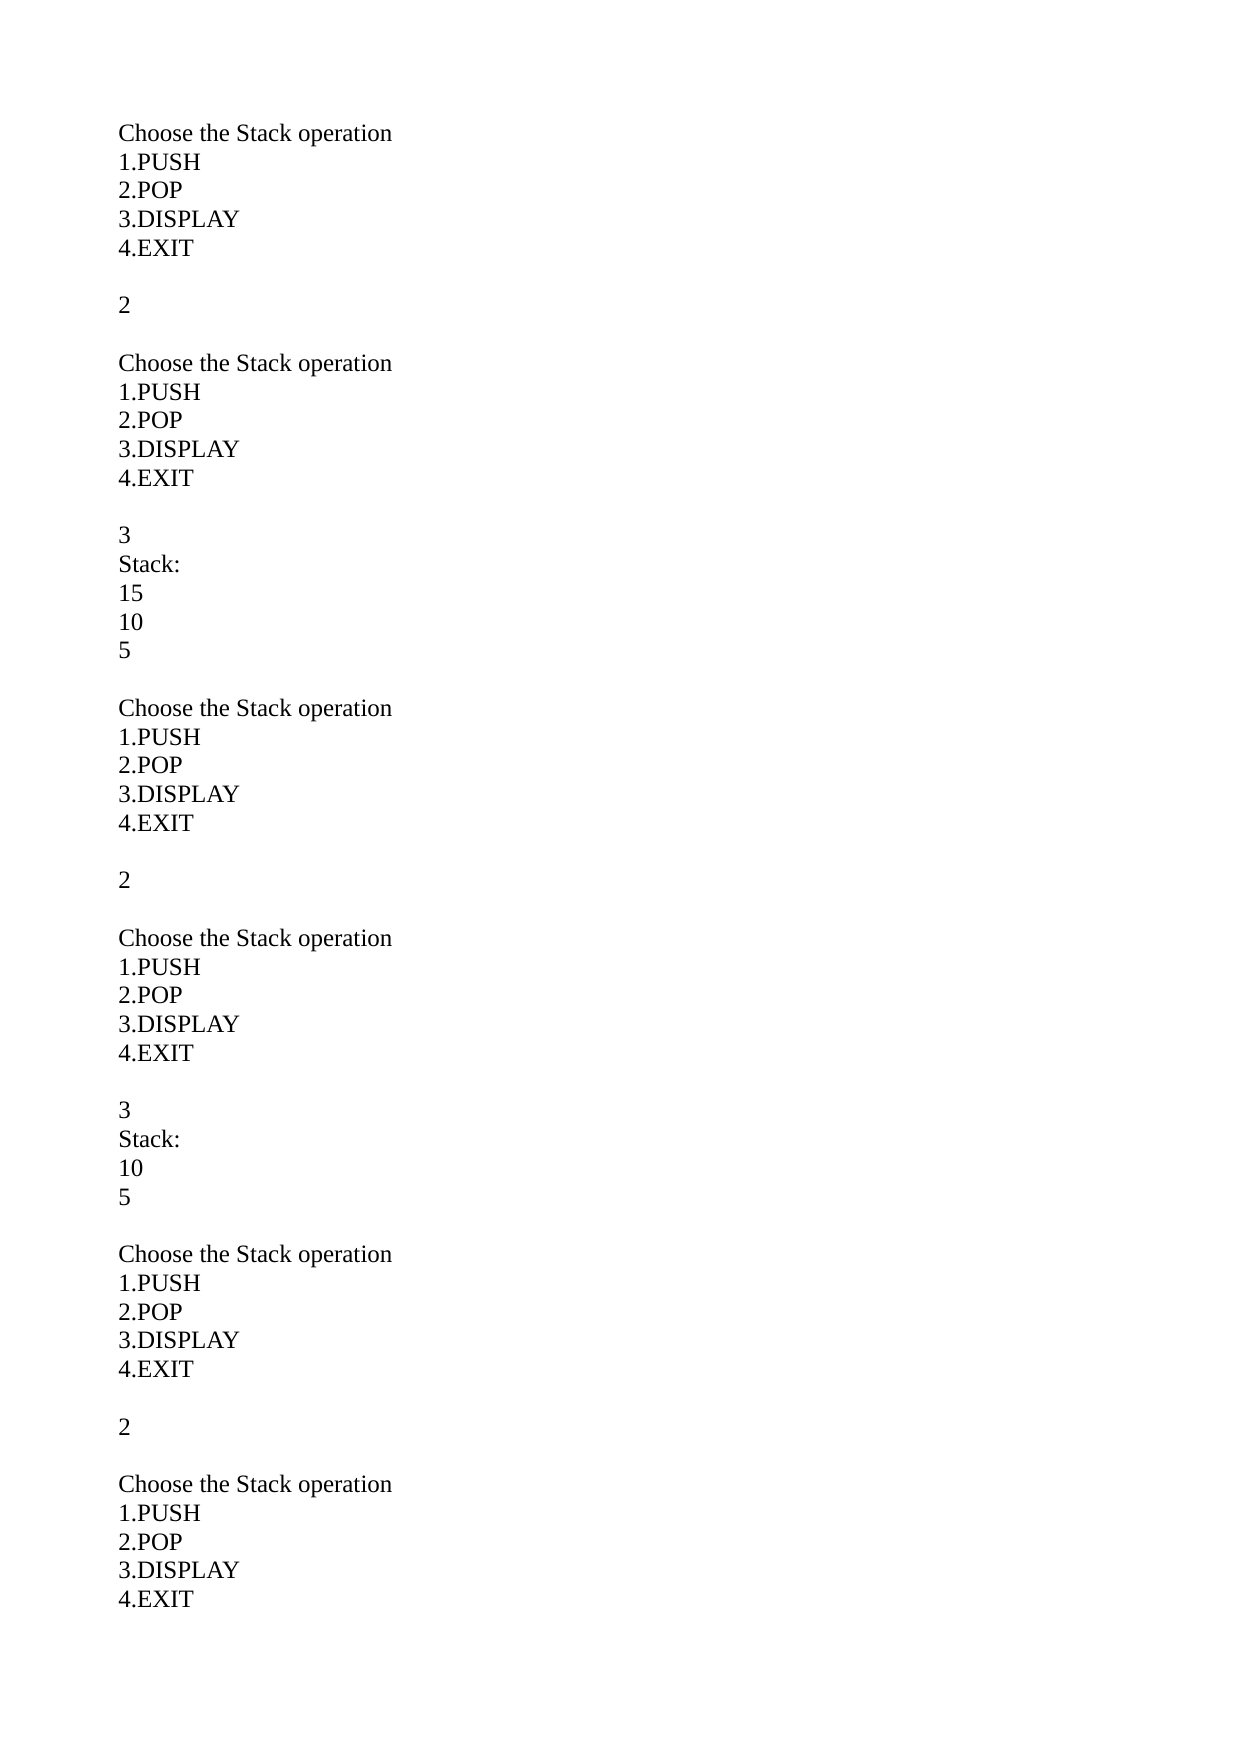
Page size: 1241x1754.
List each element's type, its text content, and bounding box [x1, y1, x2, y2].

text 4.EXIT [118, 808, 1122, 837]
text Choose the Stack operation [118, 693, 1122, 722]
text 3.DISPLAY [118, 1326, 1122, 1354]
text 4.EXIT [118, 463, 1122, 492]
text Choose the Stack operation [118, 1239, 1122, 1268]
text 1.PUSH [118, 1498, 1122, 1527]
text Choose the Stack operation [118, 118, 1122, 147]
text Stack: [118, 1124, 1122, 1153]
text 4.EXIT [118, 1038, 1122, 1067]
text 1.PUSH [118, 147, 1122, 176]
text 3.DISPLAY [118, 1556, 1122, 1584]
text 10 [118, 1153, 1122, 1182]
text 15 [118, 578, 1122, 607]
text Choose the Stack operation [118, 348, 1122, 377]
text 3.DISPLAY [118, 204, 1122, 233]
text 3.DISPLAY [118, 779, 1122, 808]
text 2.POP [118, 981, 1122, 1009]
text 2.POP [118, 751, 1122, 779]
text 2.POP [118, 1297, 1122, 1326]
text 2 [118, 866, 1122, 894]
text 3.DISPLAY [118, 434, 1122, 463]
text 1.PUSH [118, 1268, 1122, 1297]
text Choose the Stack operation [118, 923, 1122, 952]
text 4.EXIT [118, 1584, 1122, 1613]
text 1.PUSH [118, 377, 1122, 406]
text Stack: [118, 549, 1122, 578]
text 2.POP [118, 1527, 1122, 1556]
text 3 [118, 1096, 1122, 1124]
text 5 [118, 1182, 1122, 1211]
text 5 [118, 636, 1122, 664]
text Choose the Stack operation [118, 1469, 1122, 1498]
text 2.POP [118, 176, 1122, 204]
text 2.POP [118, 406, 1122, 434]
text 4.EXIT [118, 233, 1122, 262]
text 4.EXIT [118, 1354, 1122, 1383]
text 1.PUSH [118, 952, 1122, 981]
text 1.PUSH [118, 722, 1122, 751]
text 2 [118, 291, 1122, 319]
text 10 [118, 607, 1122, 636]
text 3.DISPLAY [118, 1009, 1122, 1038]
text 2 [118, 1412, 1122, 1441]
text 3 [118, 521, 1122, 549]
